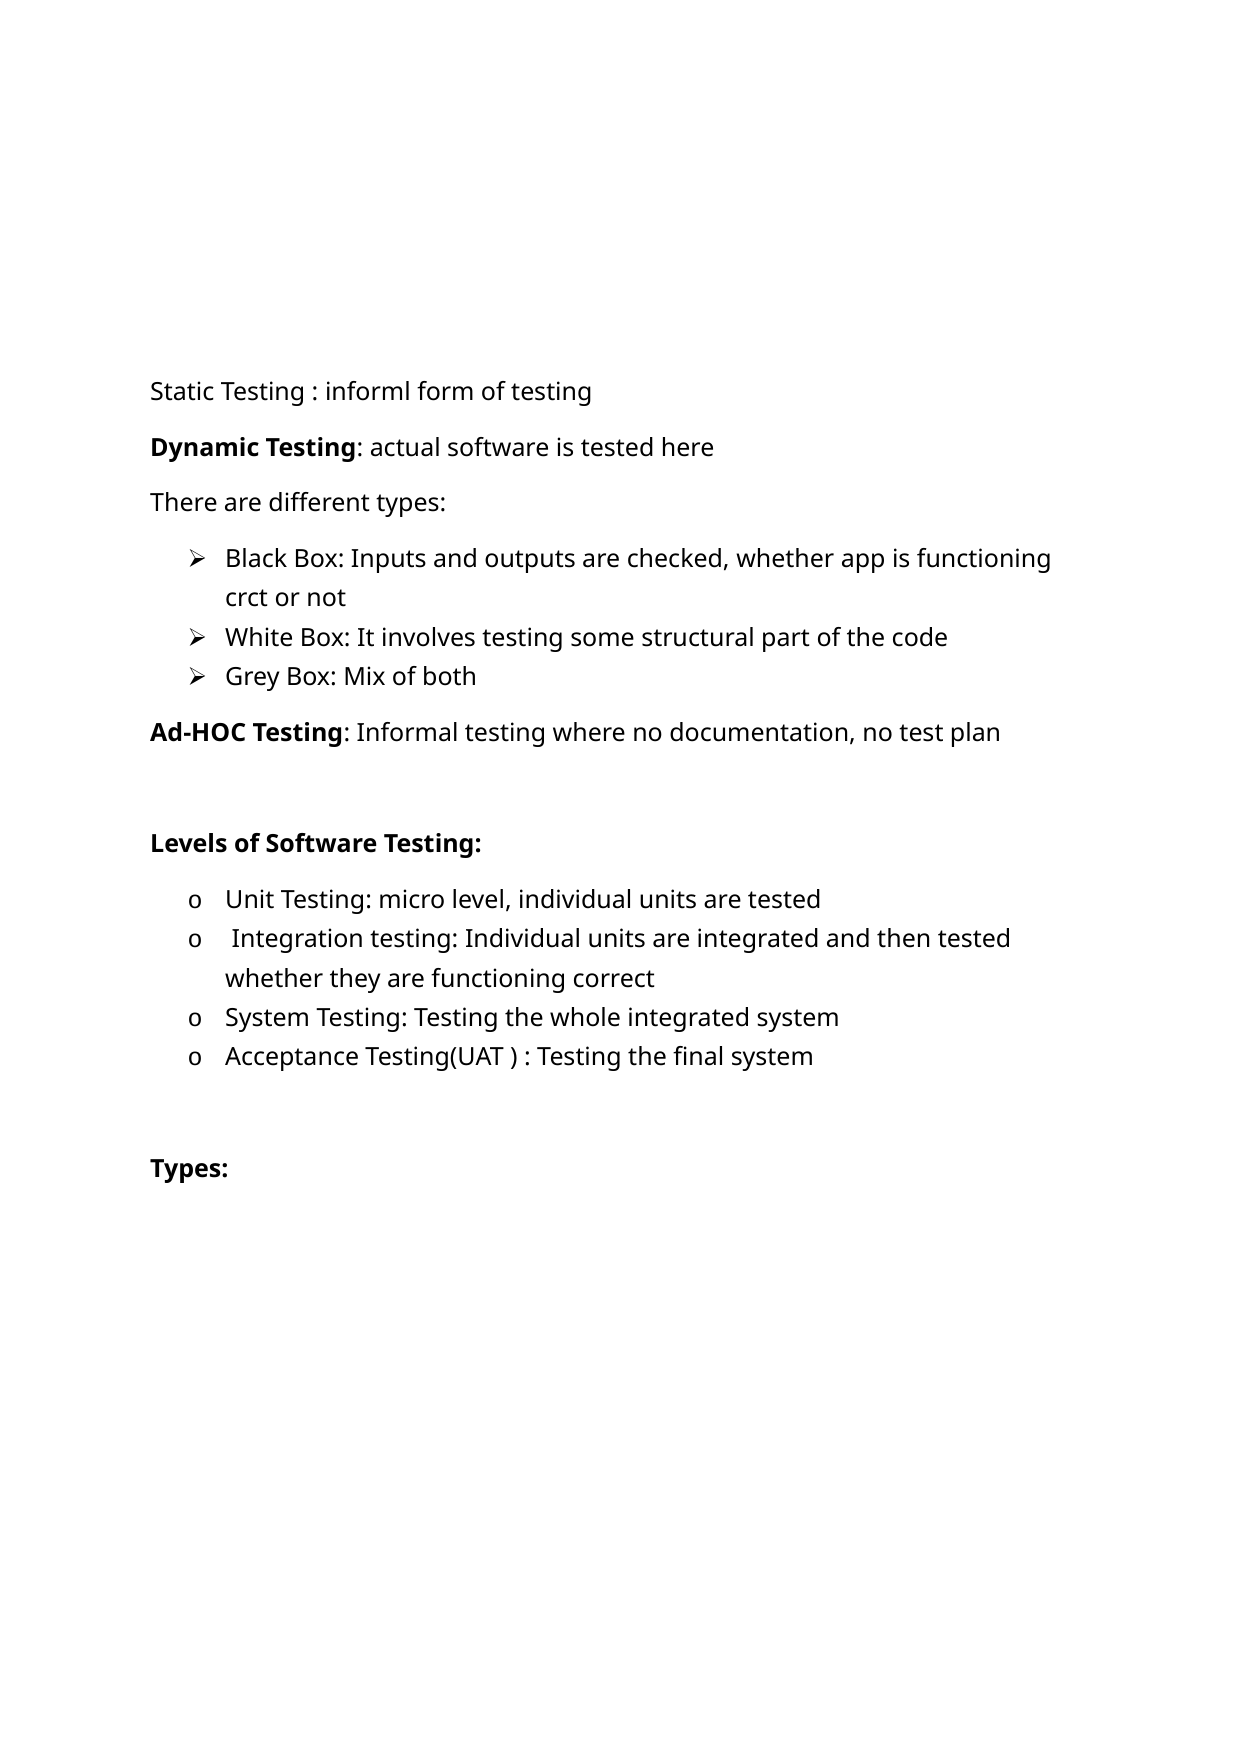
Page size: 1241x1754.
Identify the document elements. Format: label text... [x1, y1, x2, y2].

list Integration testing: Individual units are integrated and then tested whether they are functioning correct [187, 921, 1090, 994]
list System Testing: Testing the whole integrated system [187, 999, 1090, 1034]
text Ad-HOC Testing: Informal testing where no documentation, no test plan [150, 714, 1090, 748]
text There are different types: [150, 485, 1090, 519]
text Dynamic Testing: actual software is tested here [150, 429, 1090, 463]
text Levels of Software Testing: [150, 826, 1090, 860]
list Unit Testing: micro level, individual units are tested [187, 882, 1090, 916]
list Black Box: Inputs and outputs are checked, whether app is functioning crct or not [187, 541, 1090, 614]
text Types: [150, 1151, 1090, 1185]
text Static Testing : informl form of testing [150, 373, 1090, 407]
list Acceptance Testing(UAT ) : Testing the final system [187, 1039, 1090, 1073]
list White Box: It involves testing some structural part of the code [187, 619, 1090, 653]
list Grey Box: Mix of both [187, 658, 1090, 692]
